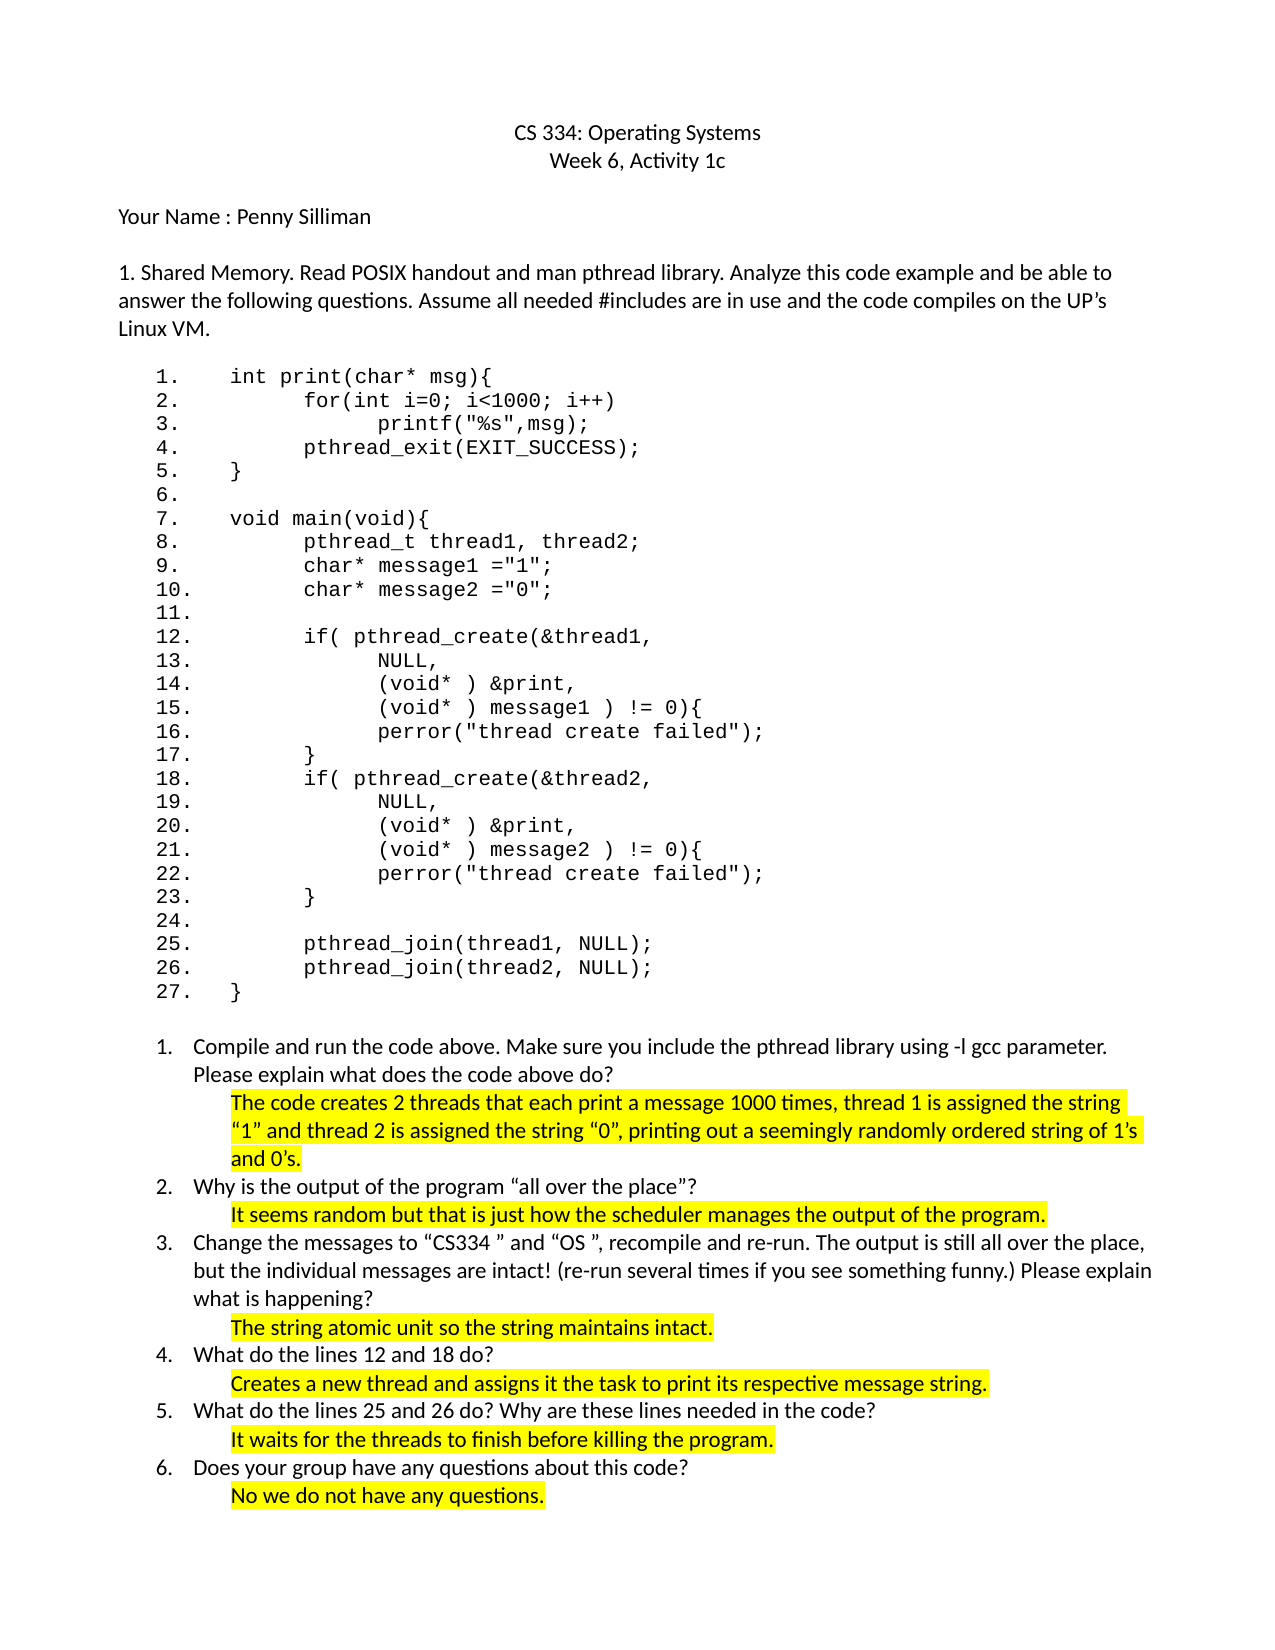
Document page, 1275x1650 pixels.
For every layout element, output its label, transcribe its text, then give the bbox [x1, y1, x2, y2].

text It seems random but that is just how the scheduler manages the output of the program. [231, 1201, 1157, 1228]
list pthread_t thread1, thread2; [156, 531, 1157, 555]
text CS 334: Operating Systems [118, 118, 1157, 146]
list } [156, 981, 1157, 1004]
list } [156, 744, 1157, 768]
list Change the messages to “CS334 ” and “OS ”, recompile and re-run. The output is still all over the place, but the individual messages are intact! (re-run several times if you see something funny.) Please explain what is happening? [156, 1228, 1157, 1313]
text The code creates 2 threads that each print a message 1000 times, thread 1 is assigned the string “1” and thread 2 is assigned the string “0”, printing out a seemingly randomly ordered string of 1’s and 0’s. [231, 1088, 1157, 1172]
list What do the lines 25 and 26 do? Why are these lines needed in the code? [156, 1397, 1157, 1425]
list NULL, [156, 650, 1157, 673]
list } [156, 886, 1157, 910]
list perror("thread create failed"); [156, 721, 1157, 744]
list What do the lines 12 and 18 do? [156, 1341, 1157, 1369]
list pthread_exit(EXIT_SUCCESS); [156, 437, 1157, 461]
list int print(char* msg){ [156, 366, 1157, 389]
text No we do not have any questions. [231, 1481, 1157, 1509]
list char* message2 ="0"; [156, 579, 1157, 602]
list (void* ) &print, [156, 673, 1157, 697]
text Creates a new thread and assigns it the task to print its respective message string. [231, 1369, 1157, 1397]
list (void* ) message1 ) != 0){ [156, 697, 1157, 721]
list (void* ) &print, [156, 815, 1157, 839]
text It waits for the threads to finish before killing the program. [231, 1425, 1157, 1453]
list char* message1 ="1"; [156, 555, 1157, 579]
list NULL, [156, 792, 1157, 815]
list Does your group have any questions about this code? [156, 1453, 1157, 1481]
list void main(void){ [156, 508, 1157, 531]
list Compile and run the code above. Make sure you include the pthread library using -l gcc parameter. Please explain what does the code above do? [156, 1032, 1157, 1088]
list if( pthread_create(&thread1, [156, 626, 1157, 650]
list } [156, 461, 1157, 484]
list pthread_join(thread2, NULL); [156, 957, 1157, 981]
text Week 6, Activity 1c [118, 146, 1157, 174]
list printf("%s",msg); [156, 413, 1157, 437]
text Your Name : Penny Silliman [118, 202, 1157, 230]
text The string atomic unit so the string maintains intact. [231, 1313, 1157, 1341]
list Why is the output of the program “all over the place”? [156, 1172, 1157, 1201]
list (void* ) message2 ) != 0){ [156, 839, 1157, 862]
list if( pthread_create(&thread2, [156, 768, 1157, 792]
list perror("thread create failed"); [156, 862, 1157, 886]
list pthread_join(thread1, NULL); [156, 933, 1157, 957]
list for(int i=0; i<1000; i++) [156, 389, 1157, 413]
text 1. Shared Memory. Read POSIX handout and man pthread library. Analyze this code example and be able to answer the following questions. Assume all needed #includes are in use and the code compiles on the UP’s Linux VM. [118, 258, 1157, 342]
